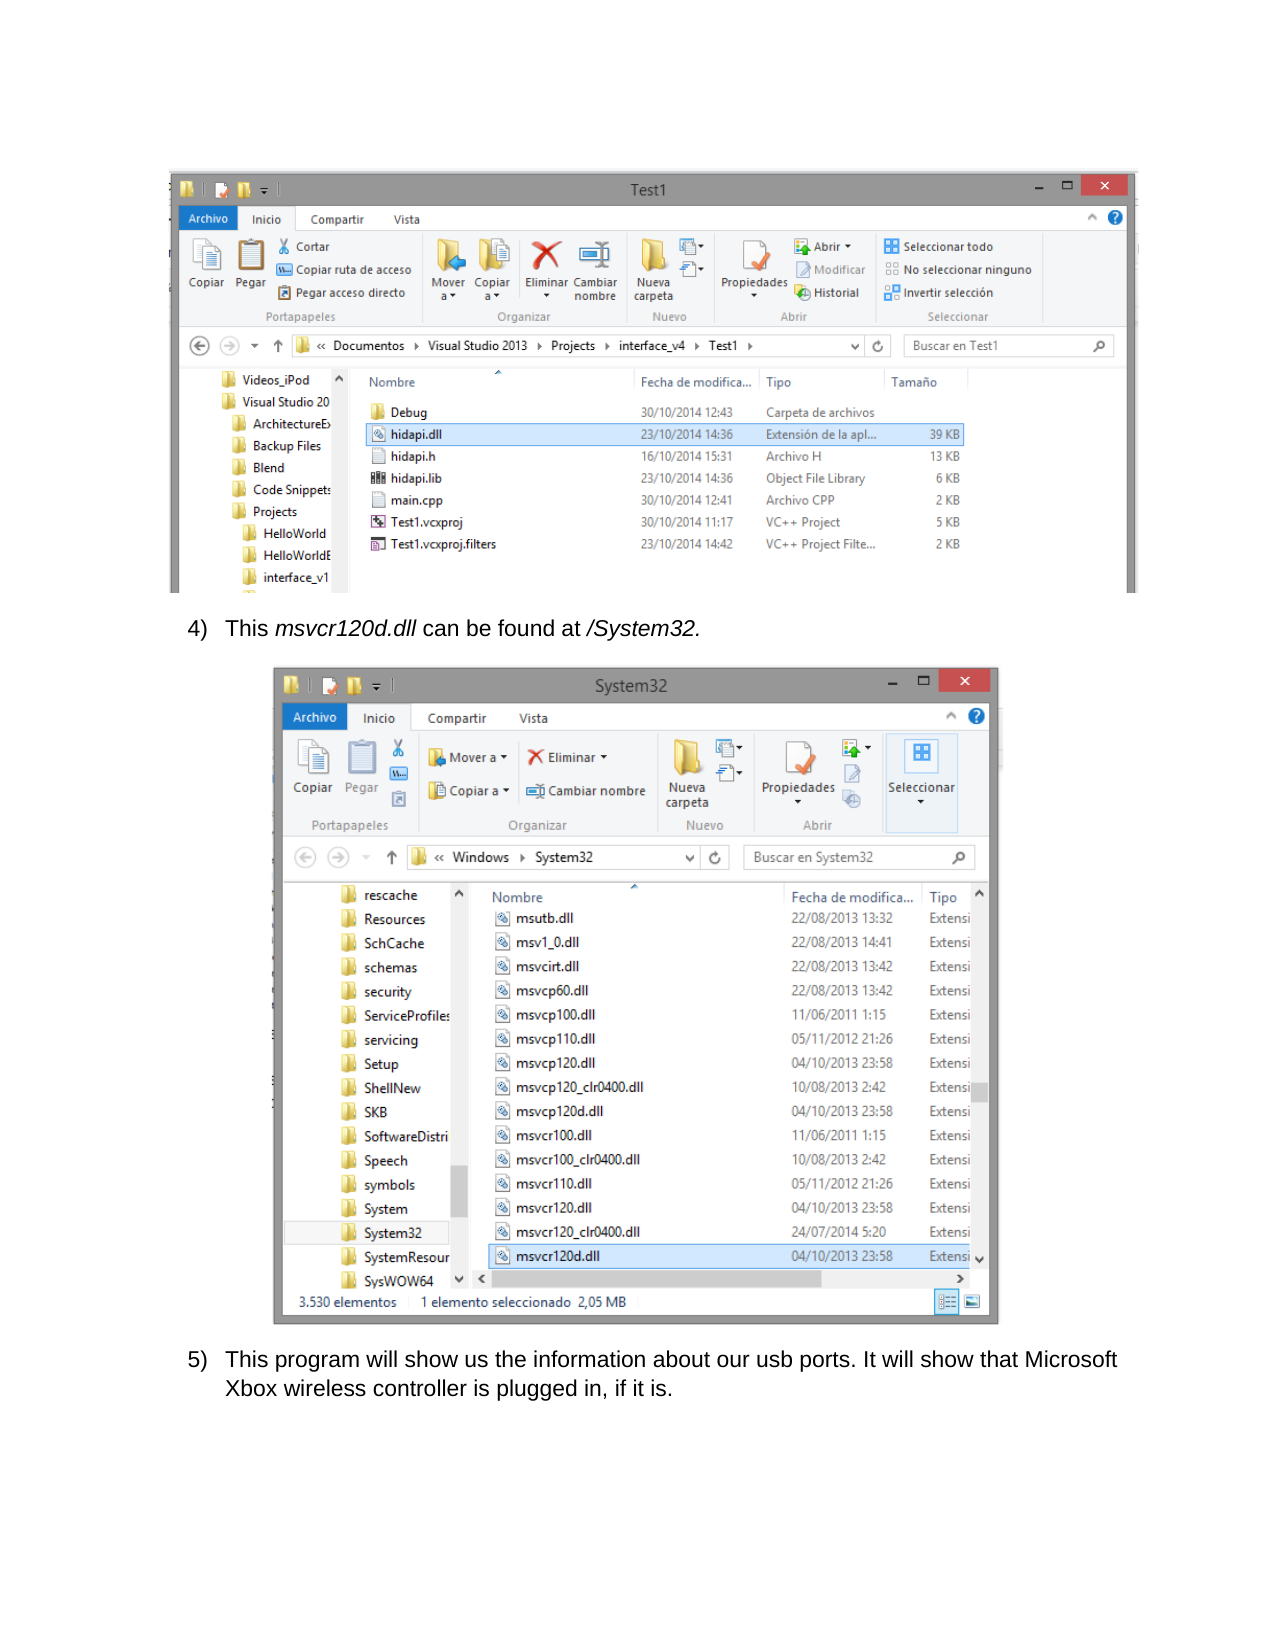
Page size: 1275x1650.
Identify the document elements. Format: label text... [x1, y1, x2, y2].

picture [271, 663, 1004, 1325]
list This program will show us the information about our usb ports. It will show that Microsoft Xbox wireless controller is plugged in, if it is. [187, 1347, 1125, 1402]
list This msvcr120d.dll can be found at /System32. [187, 615, 1125, 641]
picture [168, 168, 1139, 593]
